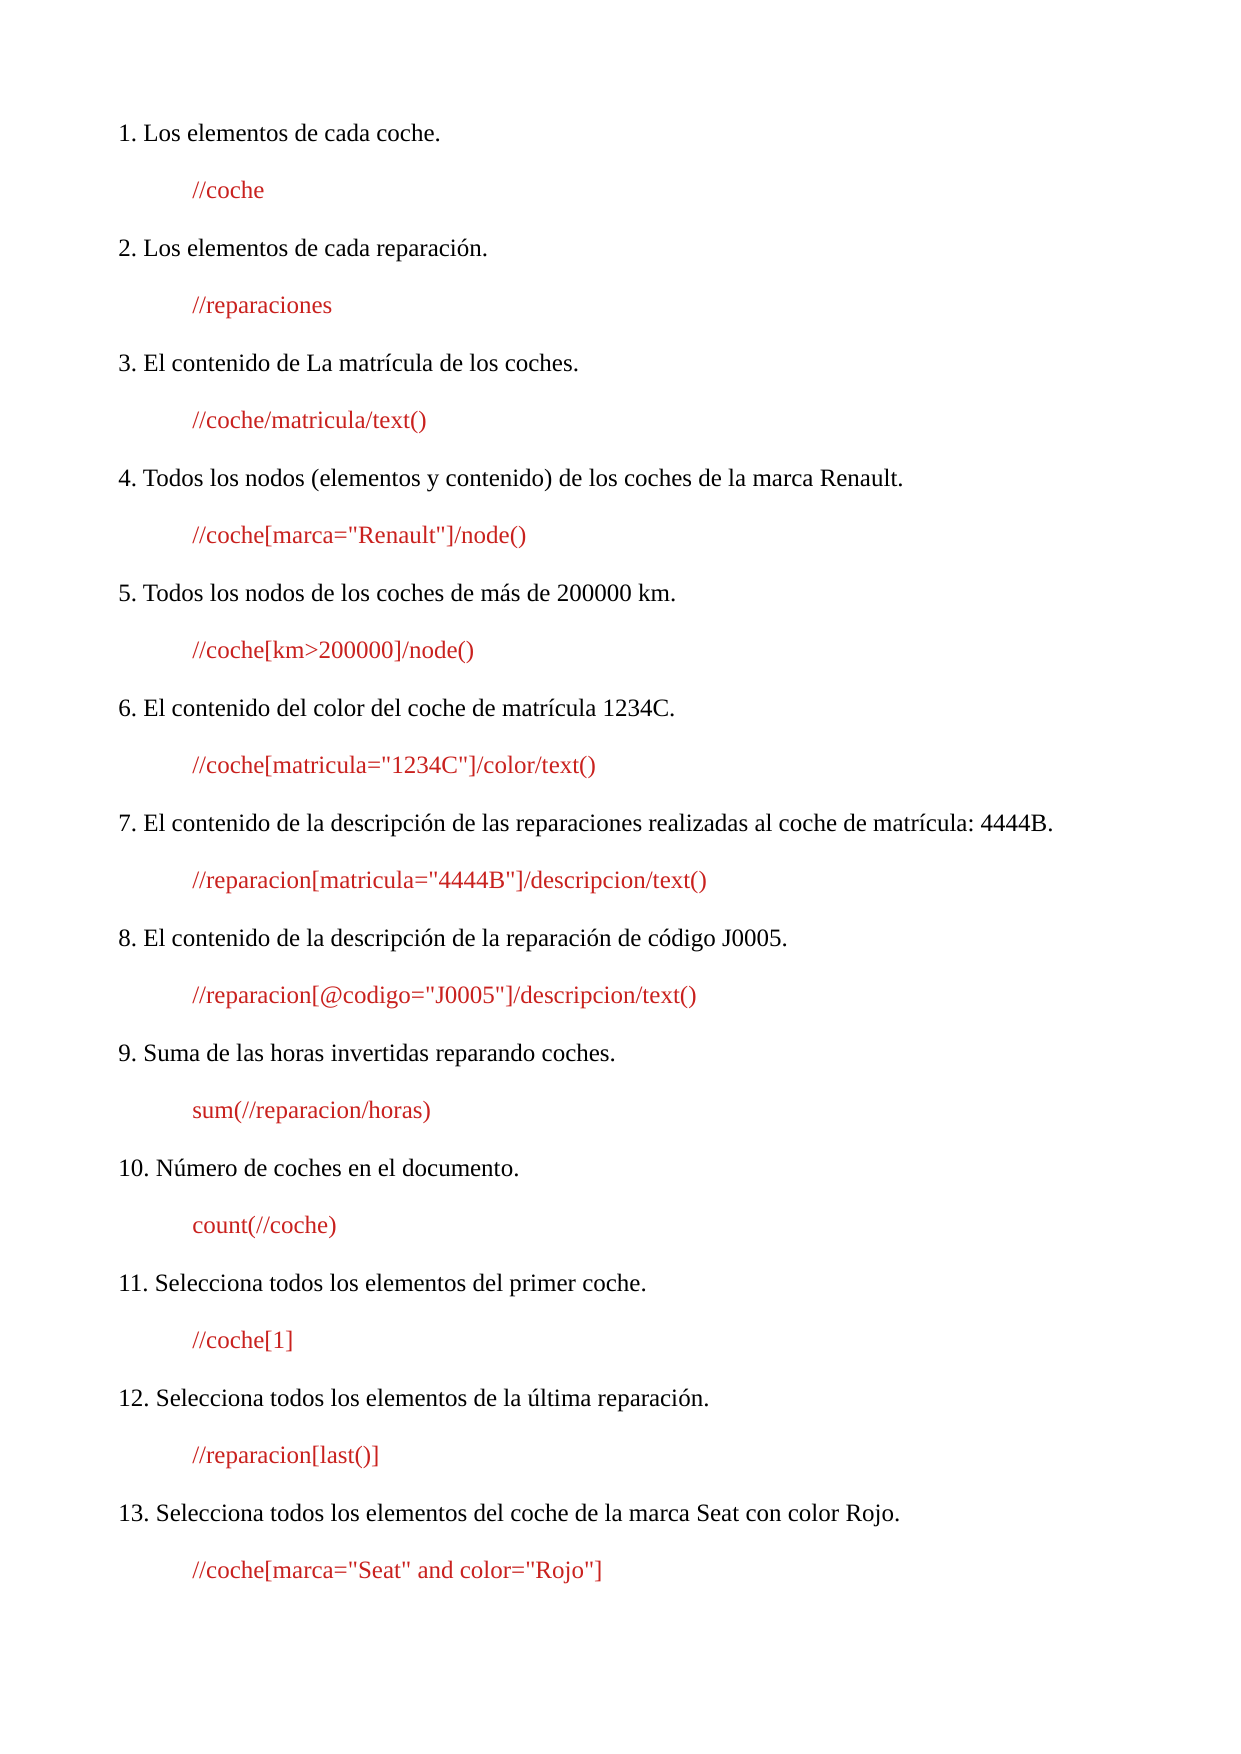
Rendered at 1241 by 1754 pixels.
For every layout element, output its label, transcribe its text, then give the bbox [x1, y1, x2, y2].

text //reparaciones [118, 291, 1122, 319]
text 13. Selecciona todos los elementos del coche de la marca Seat con color Rojo. [118, 1498, 1122, 1527]
text 5. Todos los nodos de los coches de más de 200000 km. [118, 578, 1122, 607]
text 1. Los elementos de cada coche. [118, 118, 1122, 147]
text 9. Suma de las horas invertidas reparando coches. [118, 1038, 1122, 1067]
text 2. Los elementos de cada reparación. [118, 233, 1122, 262]
text //coche/matricula/text() [118, 406, 1122, 434]
text //reparacion[@codigo="J0005"]/descripcion/text() [118, 981, 1122, 1009]
text //reparacion[last()] [118, 1441, 1122, 1469]
text //coche[matricula="1234C"]/color/text() [118, 751, 1122, 779]
text 3. El contenido de La matrícula de los coches. [118, 348, 1122, 377]
text //coche[km>200000]/node() [118, 636, 1122, 664]
text count(//coche) [118, 1211, 1122, 1239]
text //coche [118, 176, 1122, 204]
text //reparacion[matricula="4444B"]/descripcion/text() [118, 866, 1122, 894]
text 11. Selecciona todos los elementos del primer coche. [118, 1268, 1122, 1297]
text 10. Número de coches en el documento. [118, 1153, 1122, 1182]
text 12. Selecciona todos los elementos de la última reparación. [118, 1383, 1122, 1412]
text 4. Todos los nodos (elementos y contenido) de los coches de la marca Renault. [118, 463, 1122, 492]
text 7. El contenido de la descripción de las reparaciones realizadas al coche de matrícula: 4444B. [118, 808, 1122, 837]
text 6. El contenido del color del coche de matrícula 1234C. [118, 693, 1122, 722]
text //coche[marca="Seat" and color="Rojo"] [118, 1556, 1122, 1584]
text //coche[marca="Renault"]/node() [118, 521, 1122, 549]
text sum(//reparacion/horas) [118, 1096, 1122, 1124]
text //coche[1] [118, 1326, 1122, 1354]
text 8. El contenido de la descripción de la reparación de código J0005. [118, 923, 1122, 952]
